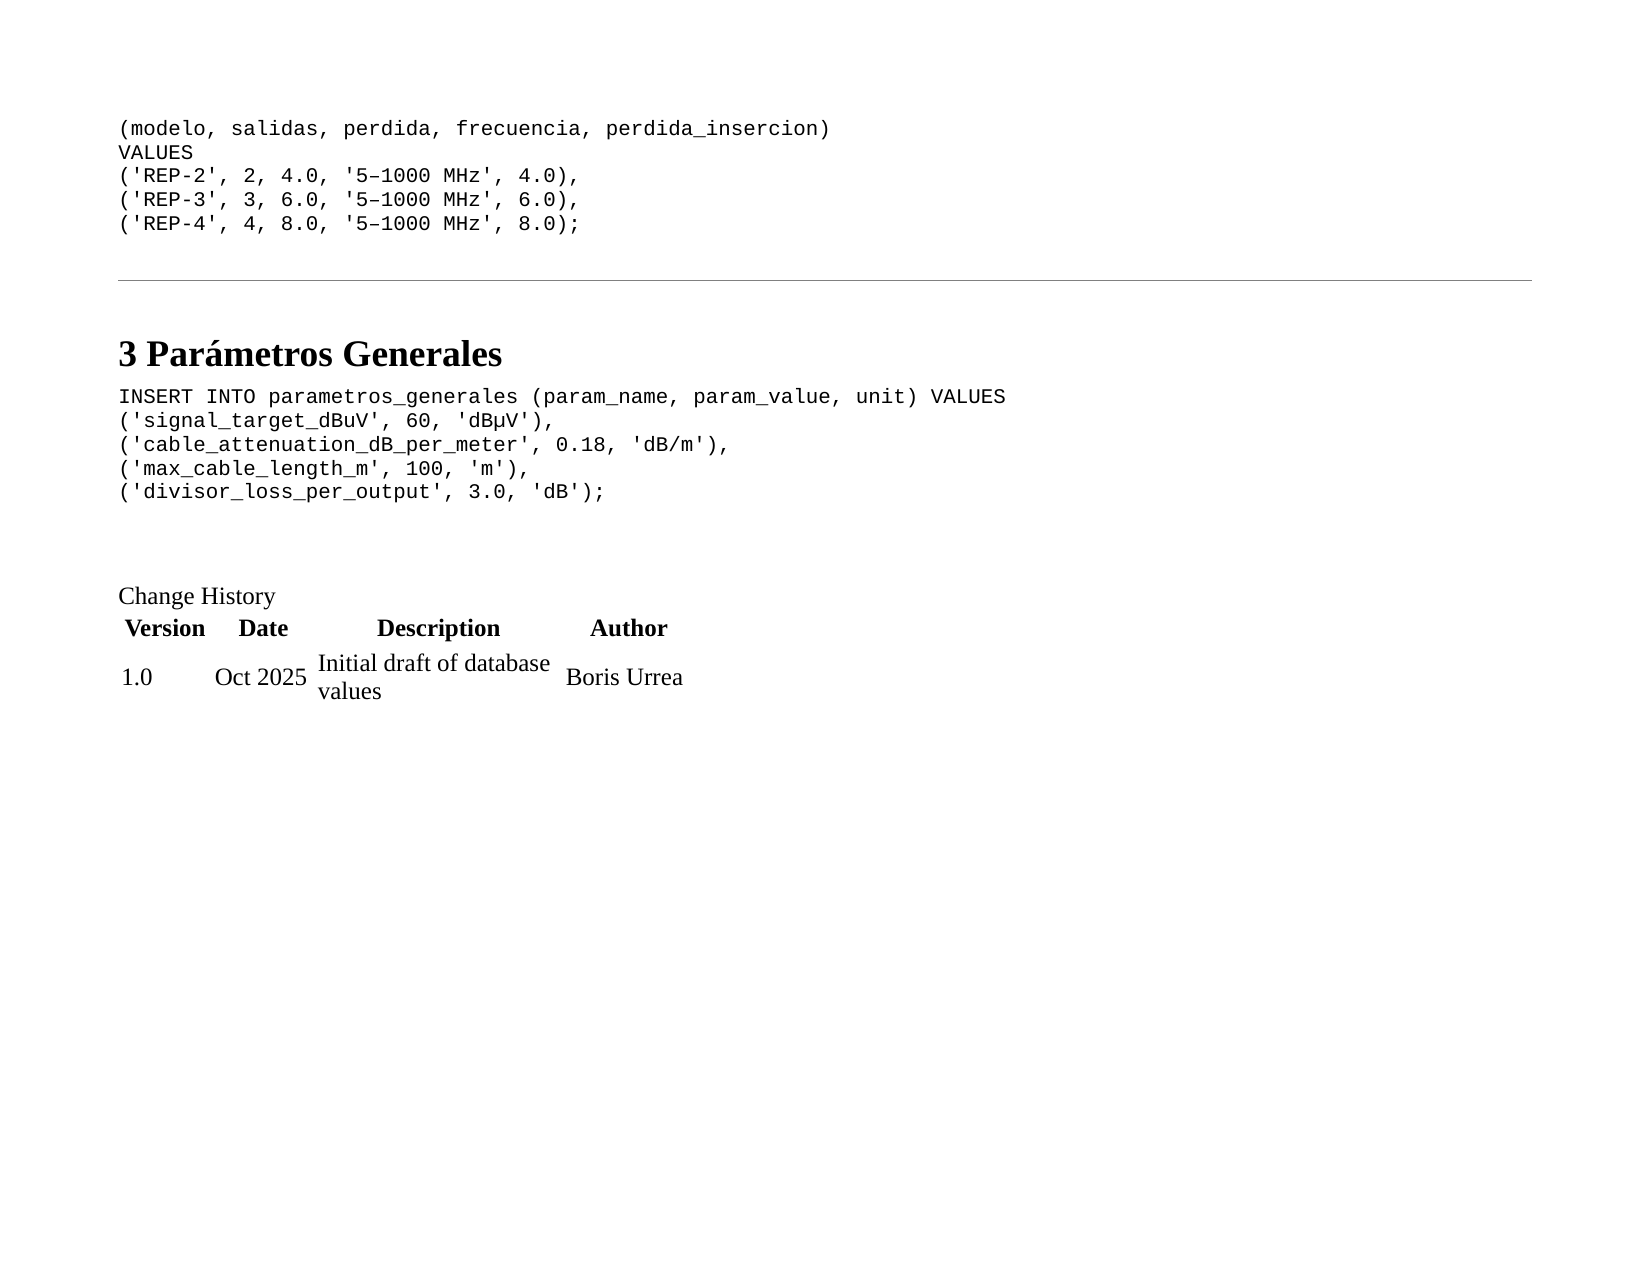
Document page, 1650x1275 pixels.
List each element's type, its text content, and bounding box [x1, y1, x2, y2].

table_cell Boris Urrea [563, 645, 695, 708]
text (modelo, salidas, perdida, frecuencia, perdida_insercion) [118, 118, 1532, 142]
subtitle 3 Parámetros Generales [118, 331, 1532, 374]
table_header Author [563, 610, 695, 645]
table_header Date [212, 610, 315, 645]
text INSERT INTO parametros_generales (param_name, param_value, unit) VALUES [118, 387, 1532, 410]
table_header Version [118, 610, 212, 645]
text ('divisor_loss_per_output', 3.0, 'dB'); [118, 481, 1532, 505]
text ('cable_attenuation_dB_per_meter', 0.18, 'dB/m'), [118, 434, 1532, 457]
text Change History [118, 581, 1532, 610]
text ('REP-3', 3, 6.0, '5–1000 MHz', 6.0), [118, 189, 1532, 213]
text ('signal_target_dBuV', 60, 'dBµV'), [118, 410, 1532, 434]
table_header Description [315, 610, 563, 645]
text VALUES [118, 142, 1532, 165]
table_cell Oct 2025 [212, 645, 315, 708]
text ('REP-4', 4, 8.0, '5–1000 MHz', 8.0); [118, 213, 1532, 236]
table_cell 1.0 [118, 645, 212, 708]
text ('max_cable_length_m', 100, 'm'), [118, 457, 1532, 481]
text ('REP-2', 2, 4.0, '5–1000 MHz', 4.0), [118, 165, 1532, 189]
table_cell Initial draft of database values [315, 645, 563, 708]
